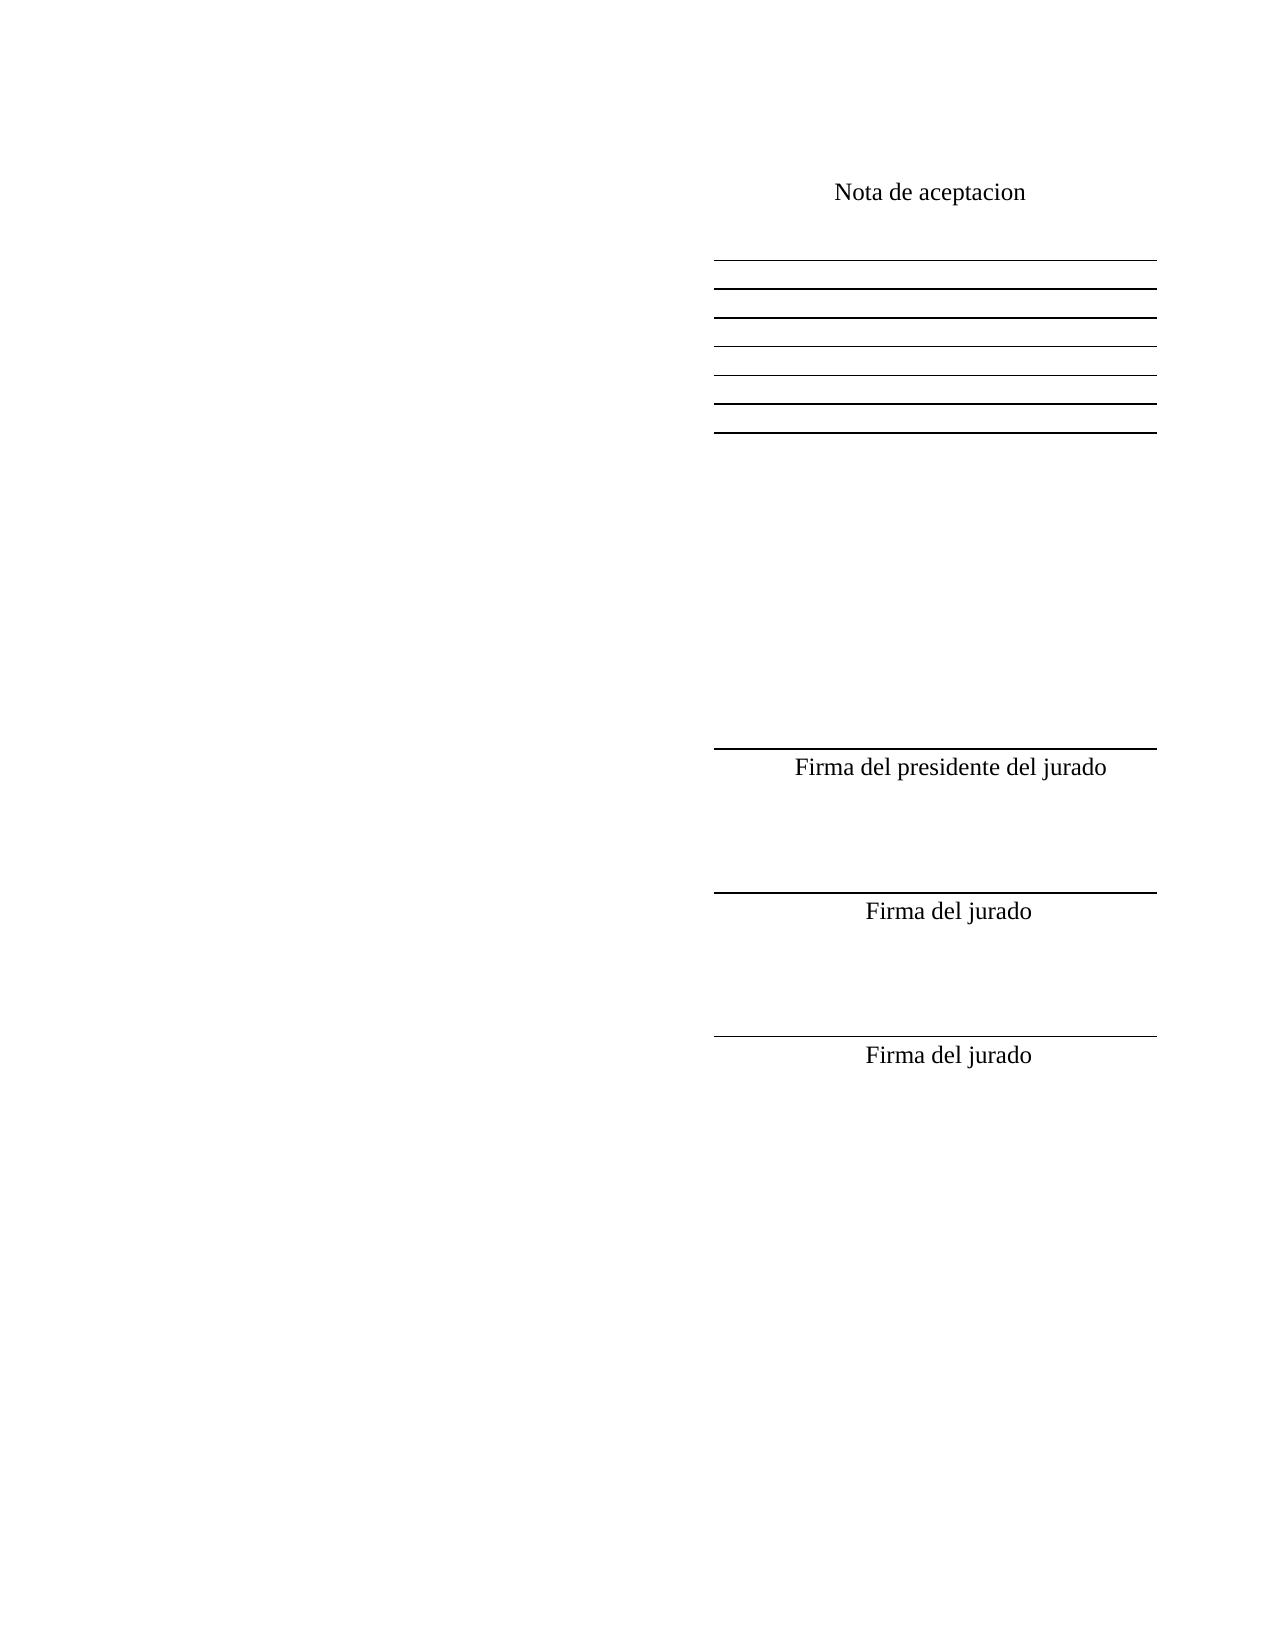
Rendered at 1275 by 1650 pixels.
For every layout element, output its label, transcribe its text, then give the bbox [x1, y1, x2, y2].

text Firma del jurado [236, 1040, 1157, 1068]
text Nota de aceptacion [236, 177, 1157, 206]
text Firma del jurado [236, 896, 1157, 925]
text Firma del presidente del jurado [236, 752, 1157, 781]
